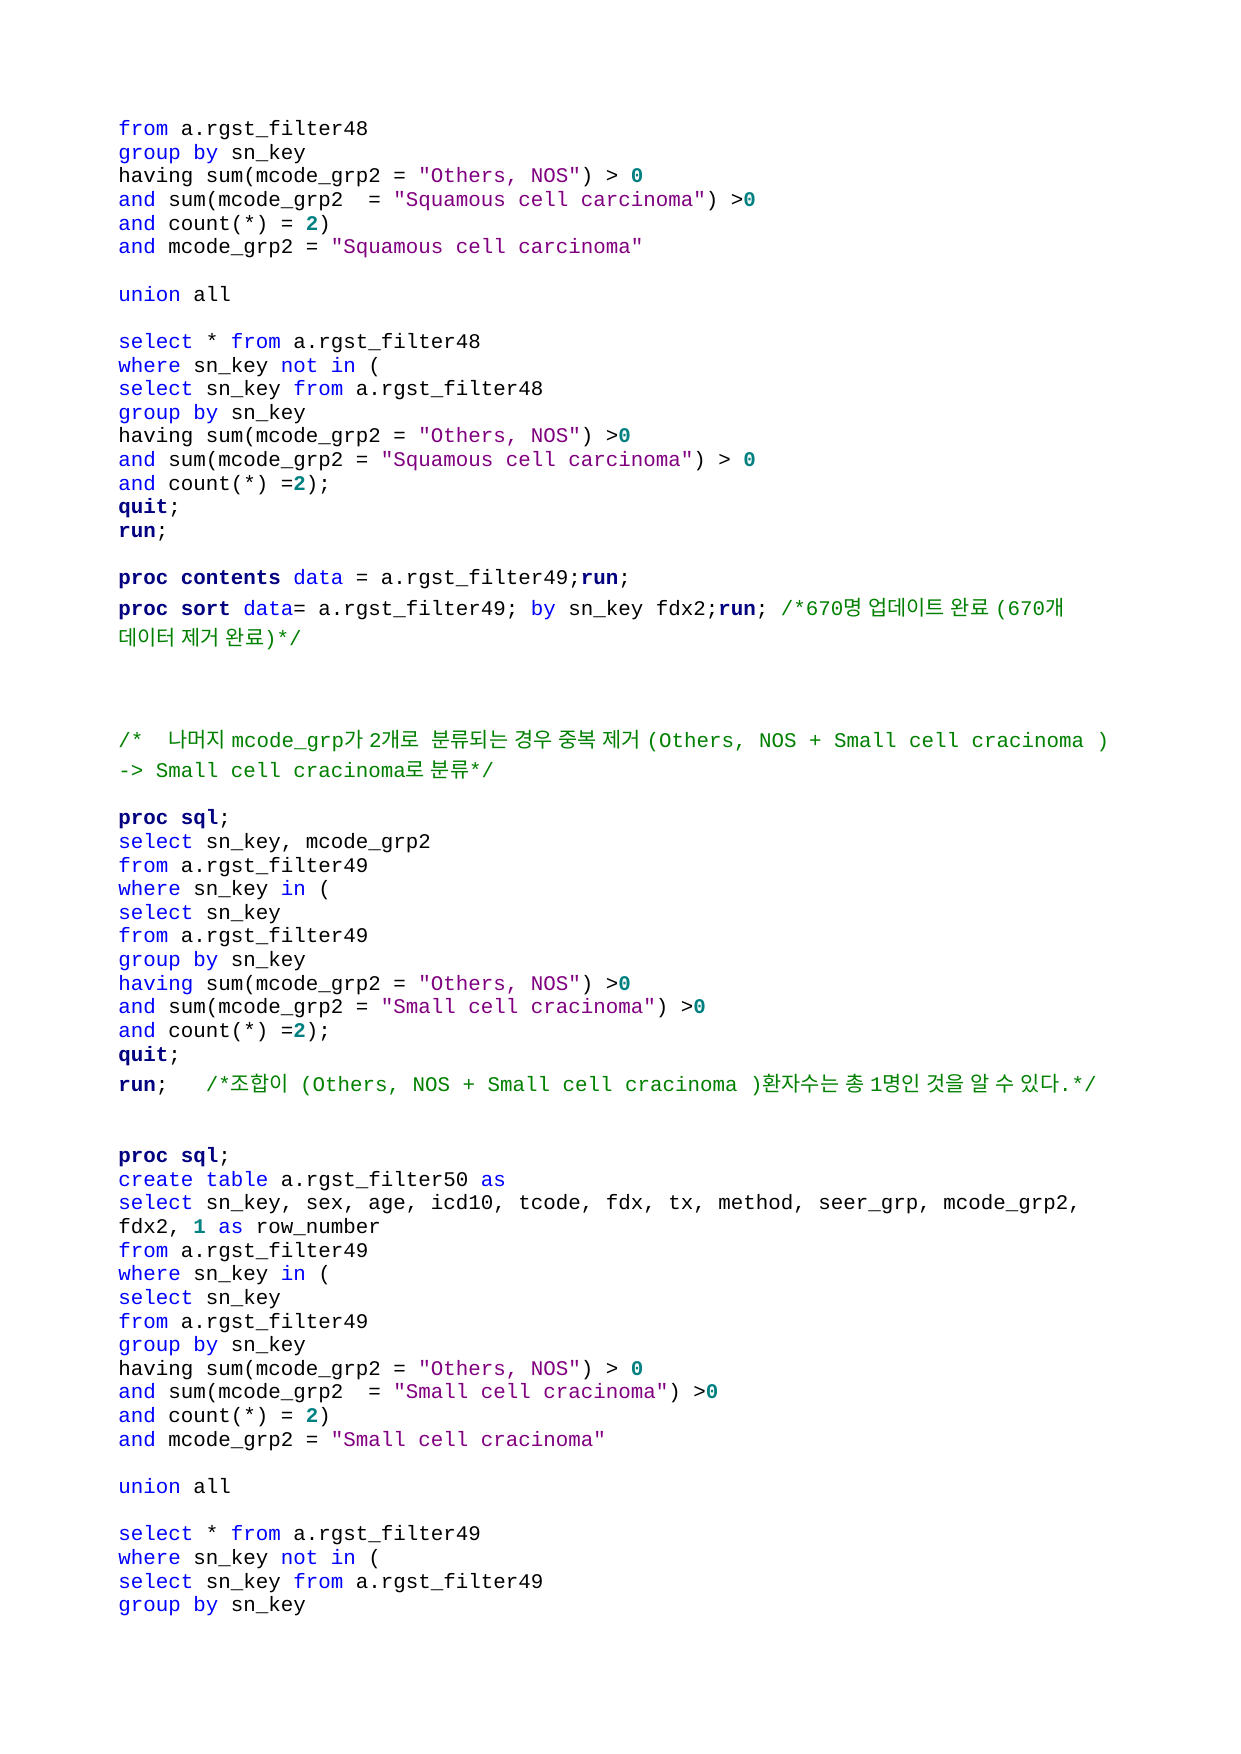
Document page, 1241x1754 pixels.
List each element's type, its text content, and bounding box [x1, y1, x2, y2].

text and count(*) =2); [118, 1020, 1122, 1044]
text group by sn_key [118, 1334, 1122, 1358]
text where sn_key in ( [118, 1263, 1122, 1287]
text from a.rgst_filter49 [118, 1311, 1122, 1334]
text and count(*) =2); [118, 473, 1122, 496]
text proc sort data= a.rgst_filter49; by sn_key fdx2;run; /*670명 업데이트 완료 (670개 데이터 제거 완료)*/ [118, 591, 1122, 652]
text select sn_key [118, 902, 1122, 926]
text where sn_key not in ( [118, 1547, 1122, 1571]
text from a.rgst_filter48 [118, 118, 1122, 142]
text select sn_key [118, 1287, 1122, 1311]
text group by sn_key [118, 949, 1122, 973]
text proc sql; [118, 1145, 1122, 1169]
text proc sql; [118, 807, 1122, 831]
text and mcode_grp2 = "Small cell cracinoma" [118, 1429, 1122, 1452]
text quit; [118, 496, 1122, 520]
text proc contents data = a.rgst_filter49;run; [118, 567, 1122, 591]
text select sn_key from a.rgst_filter49 [118, 1571, 1122, 1594]
text where sn_key not in ( [118, 354, 1122, 378]
text and sum(mcode_grp2 = "Squamous cell carcinoma") >0 [118, 189, 1122, 213]
text /* 나머지 mcode_grp가 2개로 분류되는 경우 중복 제거 (Others, NOS + Small cell cracinoma ) -> Small cell cracinoma로 분류*/ [118, 723, 1122, 784]
text union all [118, 1476, 1122, 1500]
text run; /*조합이 (Others, NOS + Small cell cracinoma )환자수는 총 1명인 것을 알 수 있다.*/ [118, 1067, 1122, 1098]
text select sn_key from a.rgst_filter48 [118, 378, 1122, 402]
text group by sn_key [118, 1594, 1122, 1618]
text create table a.rgst_filter50 as [118, 1169, 1122, 1192]
text run; [118, 520, 1122, 544]
text group by sn_key [118, 402, 1122, 426]
text and count(*) = 2) [118, 213, 1122, 236]
text having sum(mcode_grp2 = "Others, NOS") > 0 [118, 1358, 1122, 1382]
text and count(*) = 2) [118, 1405, 1122, 1429]
text select * from a.rgst_filter48 [118, 331, 1122, 354]
text from a.rgst_filter49 [118, 926, 1122, 949]
text from a.rgst_filter49 [118, 1240, 1122, 1263]
text union all [118, 284, 1122, 307]
text group by sn_key [118, 142, 1122, 165]
text and mcode_grp2 = "Squamous cell carcinoma" [118, 236, 1122, 260]
text having sum(mcode_grp2 = "Others, NOS") >0 [118, 426, 1122, 449]
text having sum(mcode_grp2 = "Others, NOS") > 0 [118, 165, 1122, 189]
text and sum(mcode_grp2 = "Squamous cell carcinoma") > 0 [118, 449, 1122, 473]
text and sum(mcode_grp2 = "Small cell cracinoma") >0 [118, 1382, 1122, 1405]
text select * from a.rgst_filter49 [118, 1523, 1122, 1547]
text from a.rgst_filter49 [118, 854, 1122, 878]
text having sum(mcode_grp2 = "Others, NOS") >0 [118, 973, 1122, 996]
text quit; [118, 1044, 1122, 1067]
text select sn_key, mcode_grp2 [118, 831, 1122, 854]
text and sum(mcode_grp2 = "Small cell cracinoma") >0 [118, 996, 1122, 1020]
text where sn_key in ( [118, 878, 1122, 902]
text select sn_key, sex, age, icd10, tcode, fdx, tx, method, seer_grp, mcode_grp2, fdx2, 1 as row_number [118, 1192, 1122, 1240]
